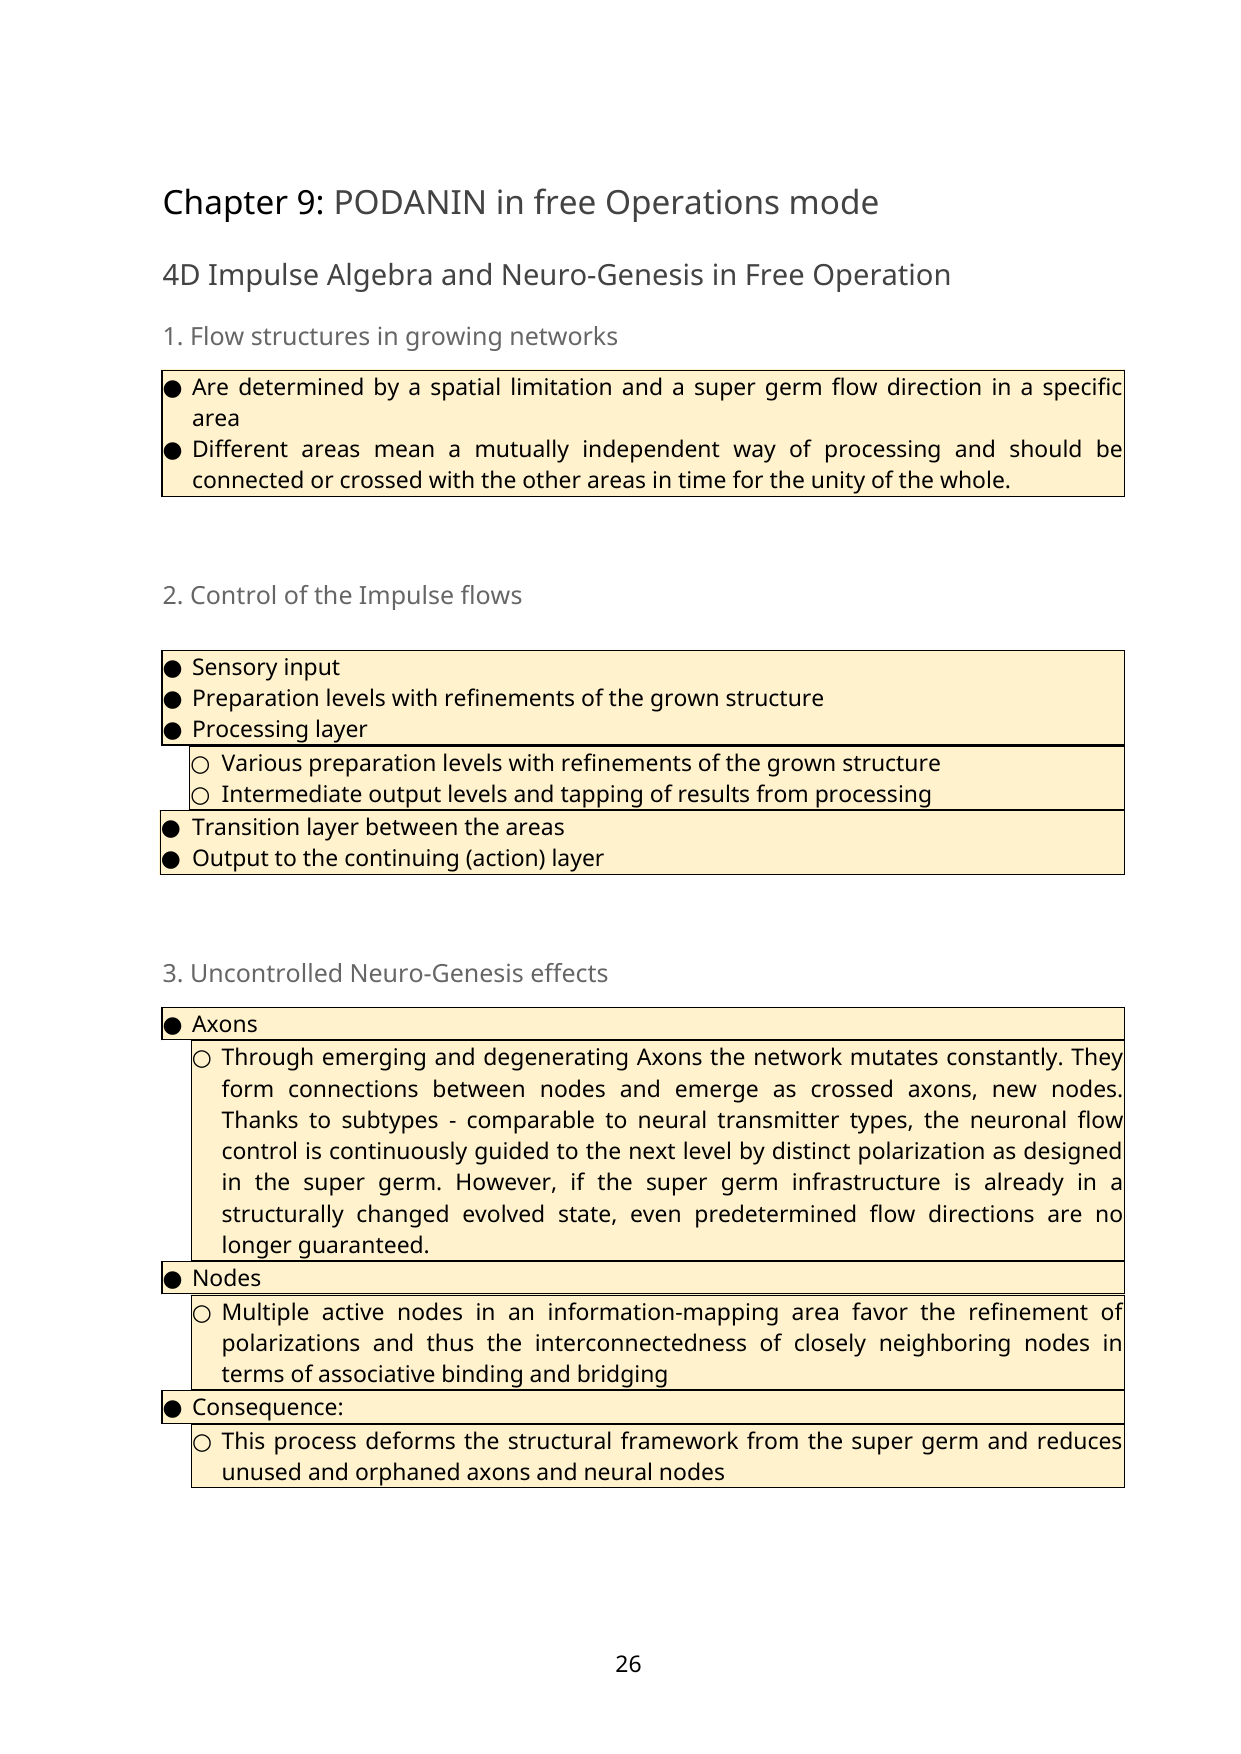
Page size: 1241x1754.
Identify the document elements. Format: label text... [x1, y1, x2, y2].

list Transition layer between the areas [161, 811, 1124, 841]
subtitle Chapter 9: PODANIN in free Operations mode [162, 179, 1124, 224]
list Are determined by a spatial limitation and a super germ flow direction in a specific area [163, 371, 1124, 432]
list Through emerging and degenerating Axons the network mutates constantly. They form connections between nodes and emerge as crossed axons, new nodes. Thanks to subtypes - comparable to neural transmitter types, the neuronal flow control is continuously guided to the next level by distinct polarization as designed in the super germ. However, if the super germ infrastructure is already in a structurally changed evolved state, even predetermined flow directions are no longer guaranteed. [192, 1041, 1124, 1260]
list Sensory input [163, 651, 1124, 681]
list Processing layer [163, 712, 1124, 744]
subtitle 1. Flow structures in growing networks [162, 318, 1124, 352]
list Output to the continuing (action) layer [161, 841, 1124, 874]
list Multiple active nodes in an information-mapping area favor the refinement of polarizations and thus the interconnectedness of closely neighboring nodes in terms of associative binding and bridging [192, 1296, 1124, 1389]
subtitle 4D Impulse Algebra and Neuro-Genesis in Free Operation [162, 254, 1124, 293]
list Different areas mean a mutually independent way of processing and should be connected or crossed with the other areas in time for the unity of the whole. [163, 432, 1124, 496]
list Preparation levels with refinements of the grown structure [163, 681, 1124, 712]
list Consequence: [163, 1391, 1124, 1423]
list Intermediate output levels and tapping of results from processing [190, 777, 1124, 809]
subtitle 3. Uncontrolled Neuro-Genesis effects [162, 956, 1124, 990]
list This process deforms the structural framework from the super germ and reduces unused and orphaned axons and neural nodes [192, 1425, 1124, 1487]
subtitle 2. Control of the Impulse flows [162, 578, 1124, 612]
list Nodes [163, 1262, 1124, 1293]
list Axons [163, 1008, 1124, 1039]
list Various preparation levels with refinements of the grown structure [190, 747, 1124, 777]
